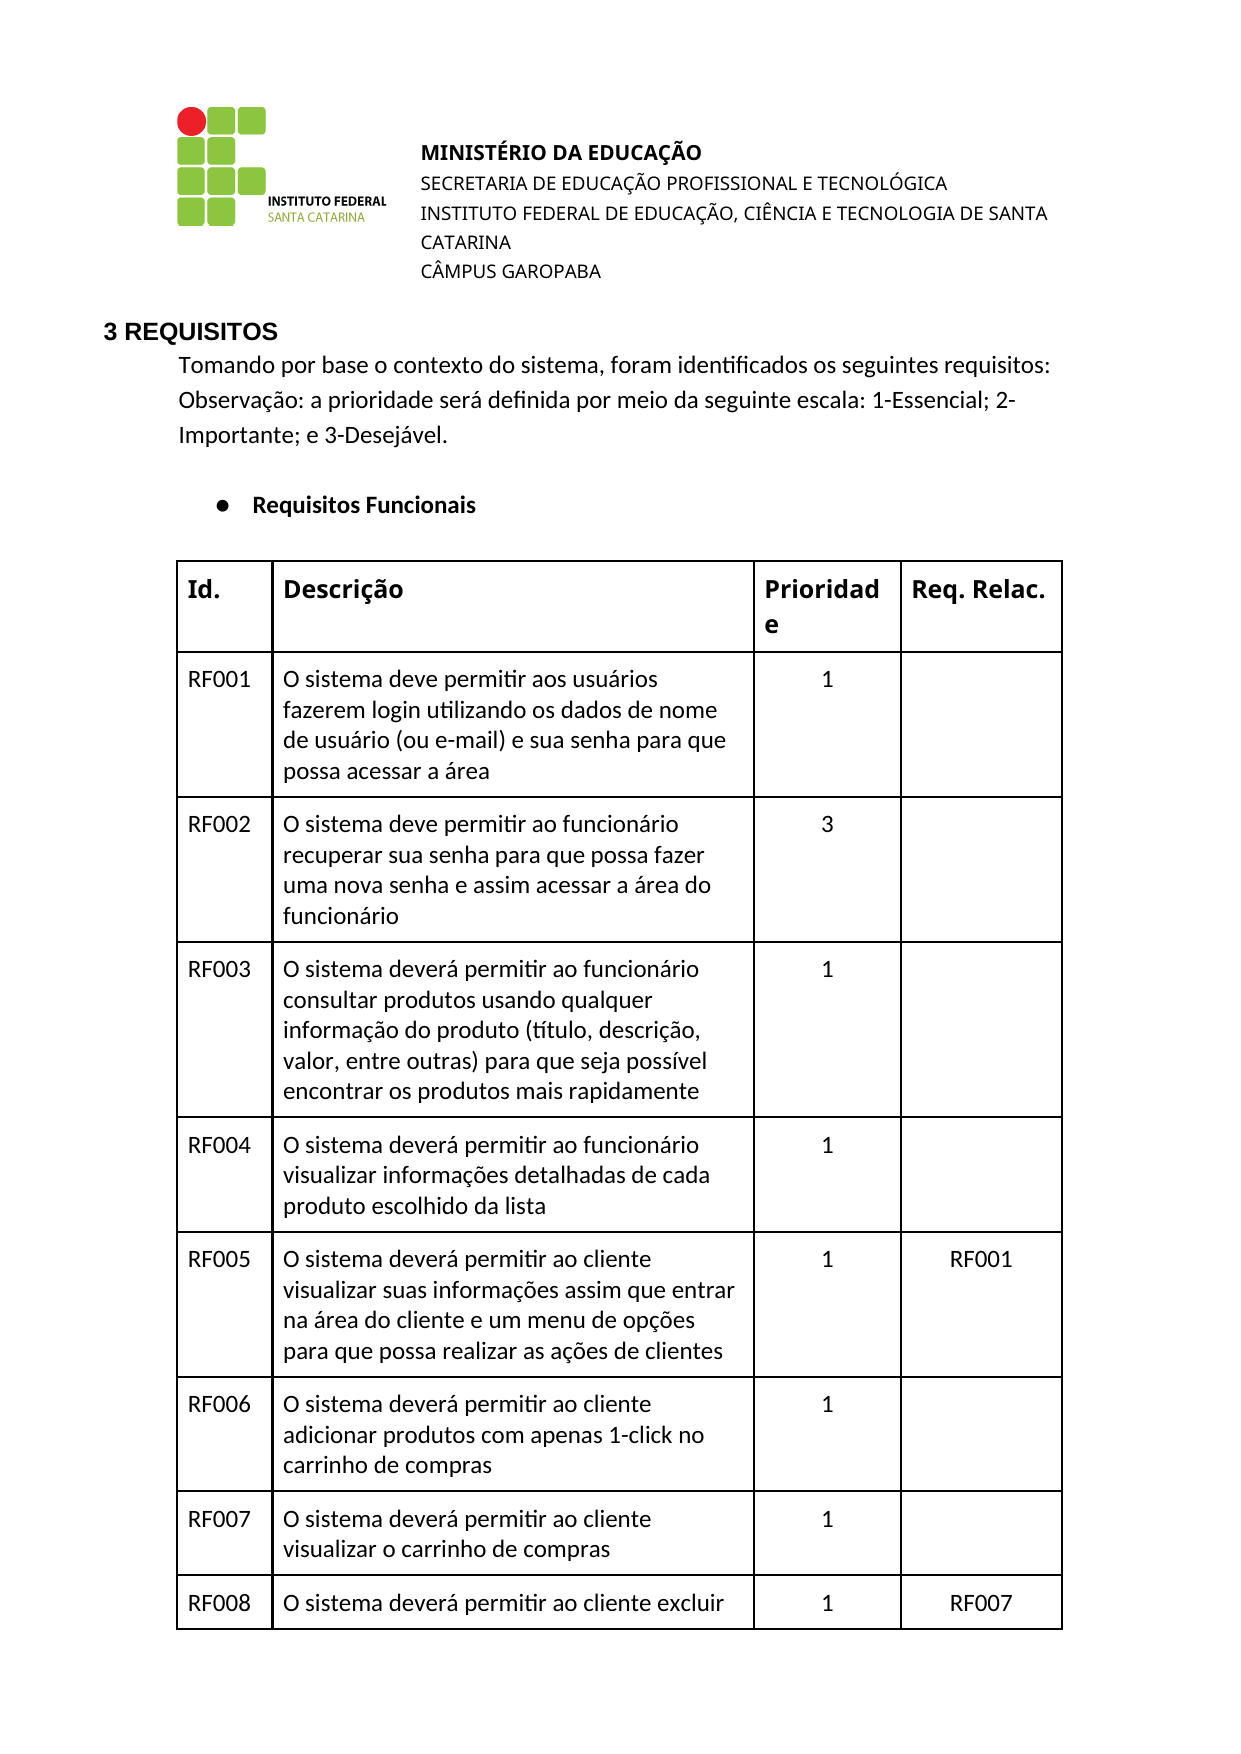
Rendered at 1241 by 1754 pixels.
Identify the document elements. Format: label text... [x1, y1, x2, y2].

table_cell [902, 798, 1061, 941]
table_cell O sistema deverá permitir ao cliente adicionar produtos com apenas 1-click no carrinho de compras [274, 1378, 753, 1490]
subtitle 3 REQUISITOS [103, 317, 1121, 345]
table_cell RF001 [178, 653, 271, 796]
table_cell [902, 653, 1061, 796]
table_header Id. [178, 562, 271, 651]
table_header Descrição [274, 562, 753, 651]
picture [177, 107, 387, 226]
table_cell O sistema deverá permitir ao funcionário consultar produtos usando qualquer informação do produto (título, descrição, valor, entre outras) para que seja possível encontrar os produtos mais rapidamente [274, 943, 753, 1116]
table_cell [902, 943, 1061, 1116]
table_cell RF005 [178, 1233, 271, 1376]
table_cell [902, 1492, 1061, 1574]
table_cell 3 [755, 798, 900, 941]
table_cell O sistema deve permitir aos usuários fazerem login utilizando os dados de nome de usuário (ou e-mail) e sua senha para que possa acessar a área [274, 653, 753, 796]
table_cell RF006 [178, 1378, 271, 1490]
table_cell 1 [755, 1378, 900, 1490]
table_cell [902, 1118, 1061, 1231]
table_cell RF003 [178, 943, 271, 1116]
list Requisitos Funcionais [215, 490, 1121, 520]
table_cell 1 [755, 1118, 900, 1231]
table_cell 1 [755, 1492, 900, 1574]
table_cell 1 [755, 1576, 900, 1628]
table_cell [902, 1378, 1061, 1490]
table_cell RF008 [178, 1576, 271, 1628]
table_cell RF004 [178, 1118, 271, 1231]
text Tomando por base o contexto do sistema, foram identificados os seguintes requisitos: [178, 350, 1121, 380]
table_cell O sistema deve permitir ao funcionário recuperar sua senha para que possa fazer uma nova senha e assim acessar a área do funcionário [274, 798, 753, 941]
table_cell O sistema deverá permitir ao cliente visualizar suas informações assim que entrar na área do cliente e um menu de opções para que possa realizar as ações de clientes [274, 1233, 753, 1376]
table_cell O sistema deverá permitir ao funcionário visualizar informações detalhadas de cada produto escolhido da lista [274, 1118, 753, 1231]
text Observação: a prioridade será definida por meio da seguinte escala: 1-Essencial; 2- Importante; e 3-Desejável. [178, 385, 1121, 450]
table_cell 1 [755, 943, 900, 1116]
table_cell 1 [755, 1233, 900, 1376]
table_cell O sistema deverá permitir ao cliente visualizar o carrinho de compras [274, 1492, 753, 1574]
table_cell O sistema deverá permitir ao cliente excluir [274, 1576, 753, 1628]
table_cell RF007 [178, 1492, 271, 1574]
table_cell RF007 [902, 1576, 1061, 1628]
table_header Prioridade [755, 562, 900, 651]
table_cell RF002 [178, 798, 271, 941]
table_cell RF001 [902, 1233, 1061, 1376]
table_cell 1 [755, 653, 900, 796]
table_header Req. Relac. [902, 562, 1061, 651]
